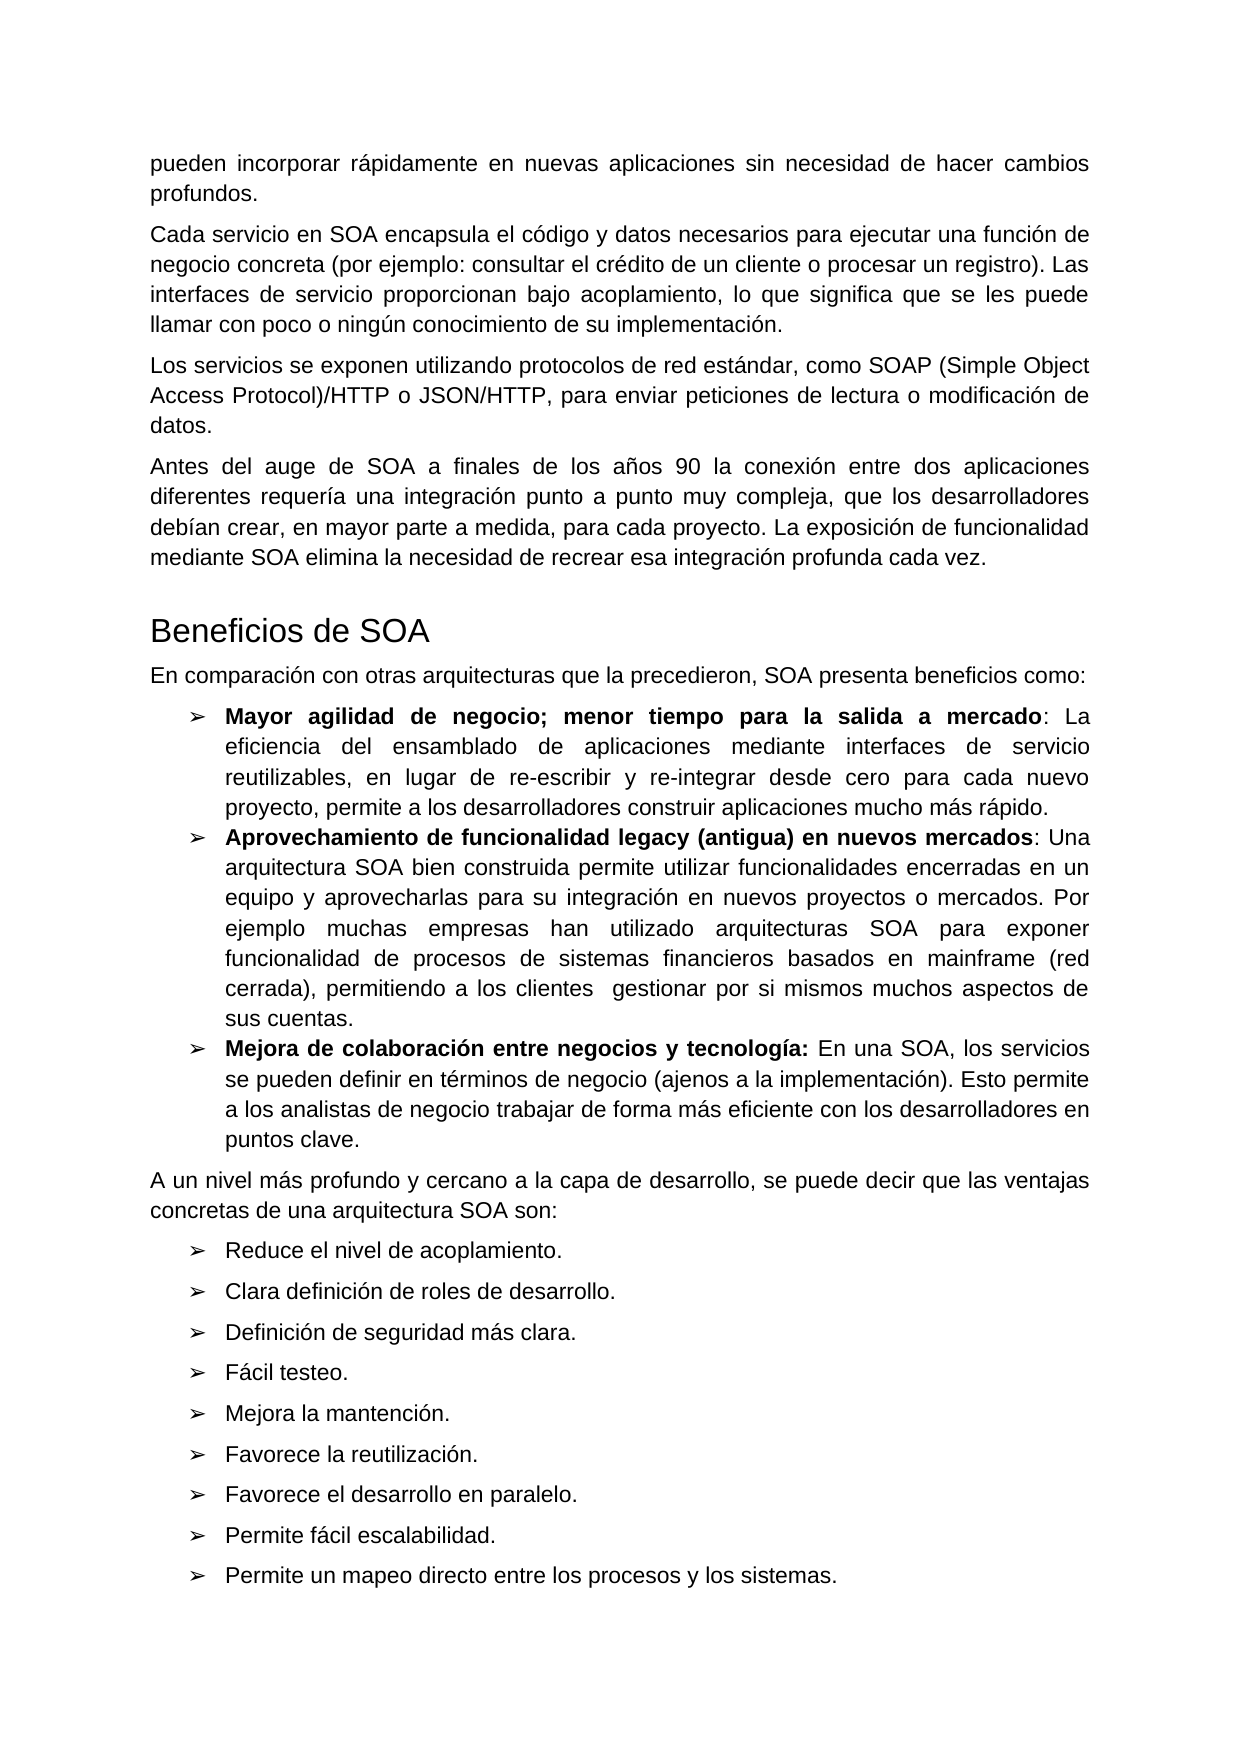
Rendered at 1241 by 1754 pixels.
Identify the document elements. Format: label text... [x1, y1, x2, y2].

list Definición de seguridad más clara. [187, 1319, 1090, 1345]
list Fácil testeo. [187, 1359, 1090, 1386]
list Aprovechamiento de funcionalidad legacy (antigua) en nuevos mercados: Una arquitectura SOA bien construida permite utilizar funcionalidades encerradas en un equipo y aprovecharlas para su integración en nuevos proyectos o mercados. Por ejemplo muchas empresas han utilizado arquitecturas SOA para exponer funcionalidad de procesos de sistemas financieros basados en mainframe (red cerrada), permitiendo a los clientes gestionar por si mismos muchos aspectos de sus cuentas. [187, 824, 1090, 1031]
text Antes del auge de SOA a finales de los años 90 la conexión entre dos aplicaciones diferentes requería una integración punto a punto muy compleja, que los desarrolladores debían crear, en mayor parte a medida, para cada proyecto. La exposición de funcionalidad mediante SOA elimina la necesidad de recrear esa integración profunda cada vez. [150, 453, 1090, 570]
text Los servicios se exponen utilizando protocolos de red estándar, como SOAP (Simple Object Access Protocol)/HTTP o JSON/HTTP, para enviar peticiones de lectura o modificación de datos. [150, 352, 1090, 439]
list Favorece el desarrollo en paralelo. [187, 1481, 1090, 1507]
text En comparación con otras arquitecturas que la precedieron, SOA presenta beneficios como: [150, 662, 1090, 689]
list Permite fácil escalabilidad. [187, 1522, 1090, 1548]
text Cada servicio en SOA encapsula el código y datos necesarios para ejecutar una función de negocio concreta (por ejemplo: consultar el crédito de un cliente o procesar un registro). Las interfaces de servicio proporcionan bajo acoplamiento, lo que significa que se les puede llamar con poco o ningún conocimiento de su implementación. [150, 221, 1090, 338]
text A un nivel más profundo y cercano a la capa de desarrollo, se puede decir que las ventajas concretas de una arquitectura SOA son: [150, 1167, 1090, 1223]
list Mayor agilidad de negocio; menor tiempo para la salida a mercado: La eficiencia del ensamblado de aplicaciones mediante interfaces de servicio reutilizables, en lugar de re-escribir y re-integrar desde cero para cada nuevo proyecto, permite a los desarrolladores construir aplicaciones mucho más rápido. [187, 703, 1090, 820]
list Clara definición de roles de desarrollo. [187, 1278, 1090, 1304]
text pueden incorporar rápidamente en nuevas aplicaciones sin necesidad de hacer cambios profundos. [150, 150, 1090, 207]
list Mejora la mantención. [187, 1400, 1090, 1426]
list Permite un mapeo directo entre los procesos y los sistemas. [187, 1562, 1090, 1589]
list Mejora de colaboración entre negocios y tecnología: En una SOA, los servicios se pueden definir en términos de negocio (ajenos a la implementación). Esto permite a los analistas de negocio trabajar de forma más eficiente con los desarrolladores en puntos clave. [187, 1035, 1090, 1152]
subtitle Beneficios de SOA [150, 611, 1090, 650]
list Reduce el nivel de acoplamiento. [187, 1237, 1090, 1264]
list Favorece la reutilización. [187, 1441, 1090, 1467]
